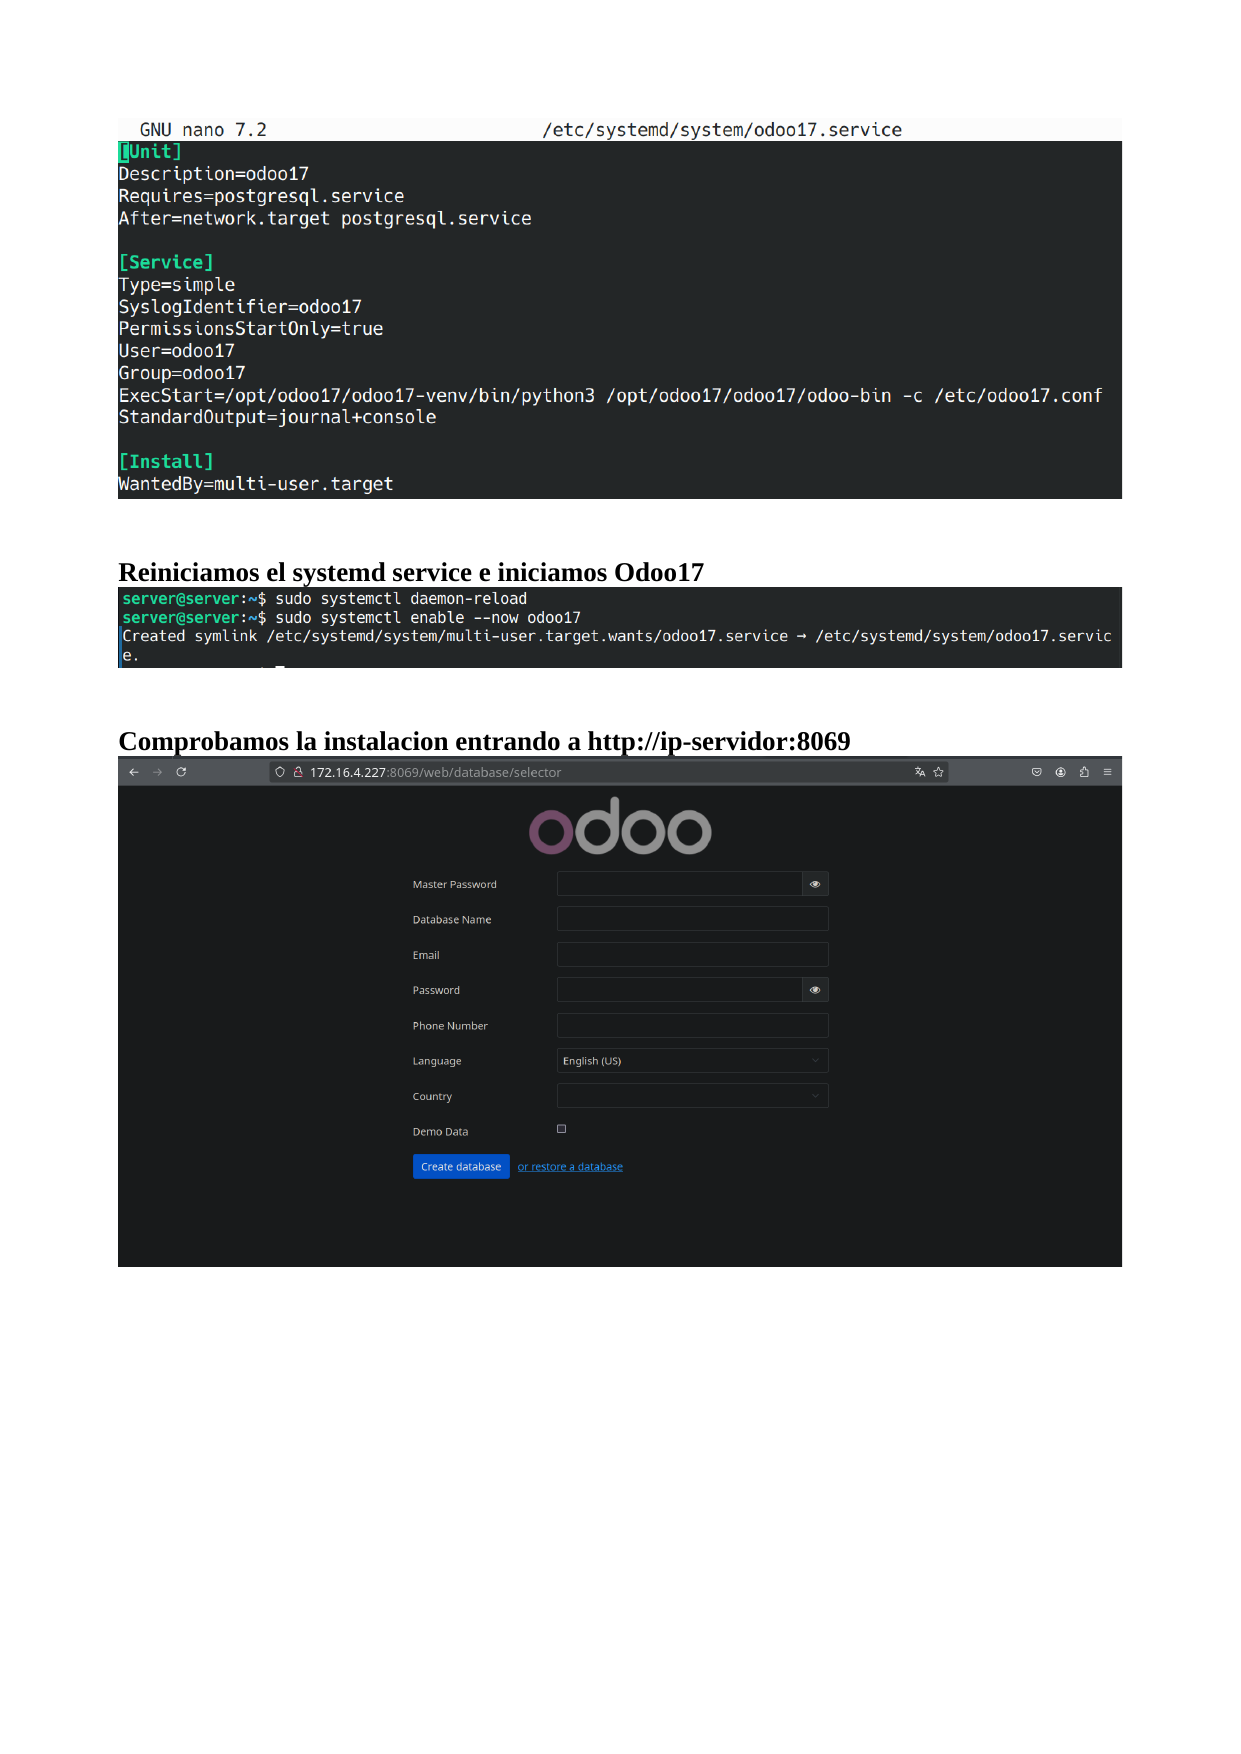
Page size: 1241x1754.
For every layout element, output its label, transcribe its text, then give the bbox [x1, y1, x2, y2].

picture [118, 756, 1123, 1267]
picture [118, 118, 1123, 499]
picture [118, 587, 1123, 668]
text Comprobamos la instalacion entrando a http://ip-servidor:8069 [118, 725, 1122, 756]
text Reiniciamos el systemd service e iniciamos Odoo17 [118, 556, 1122, 587]
